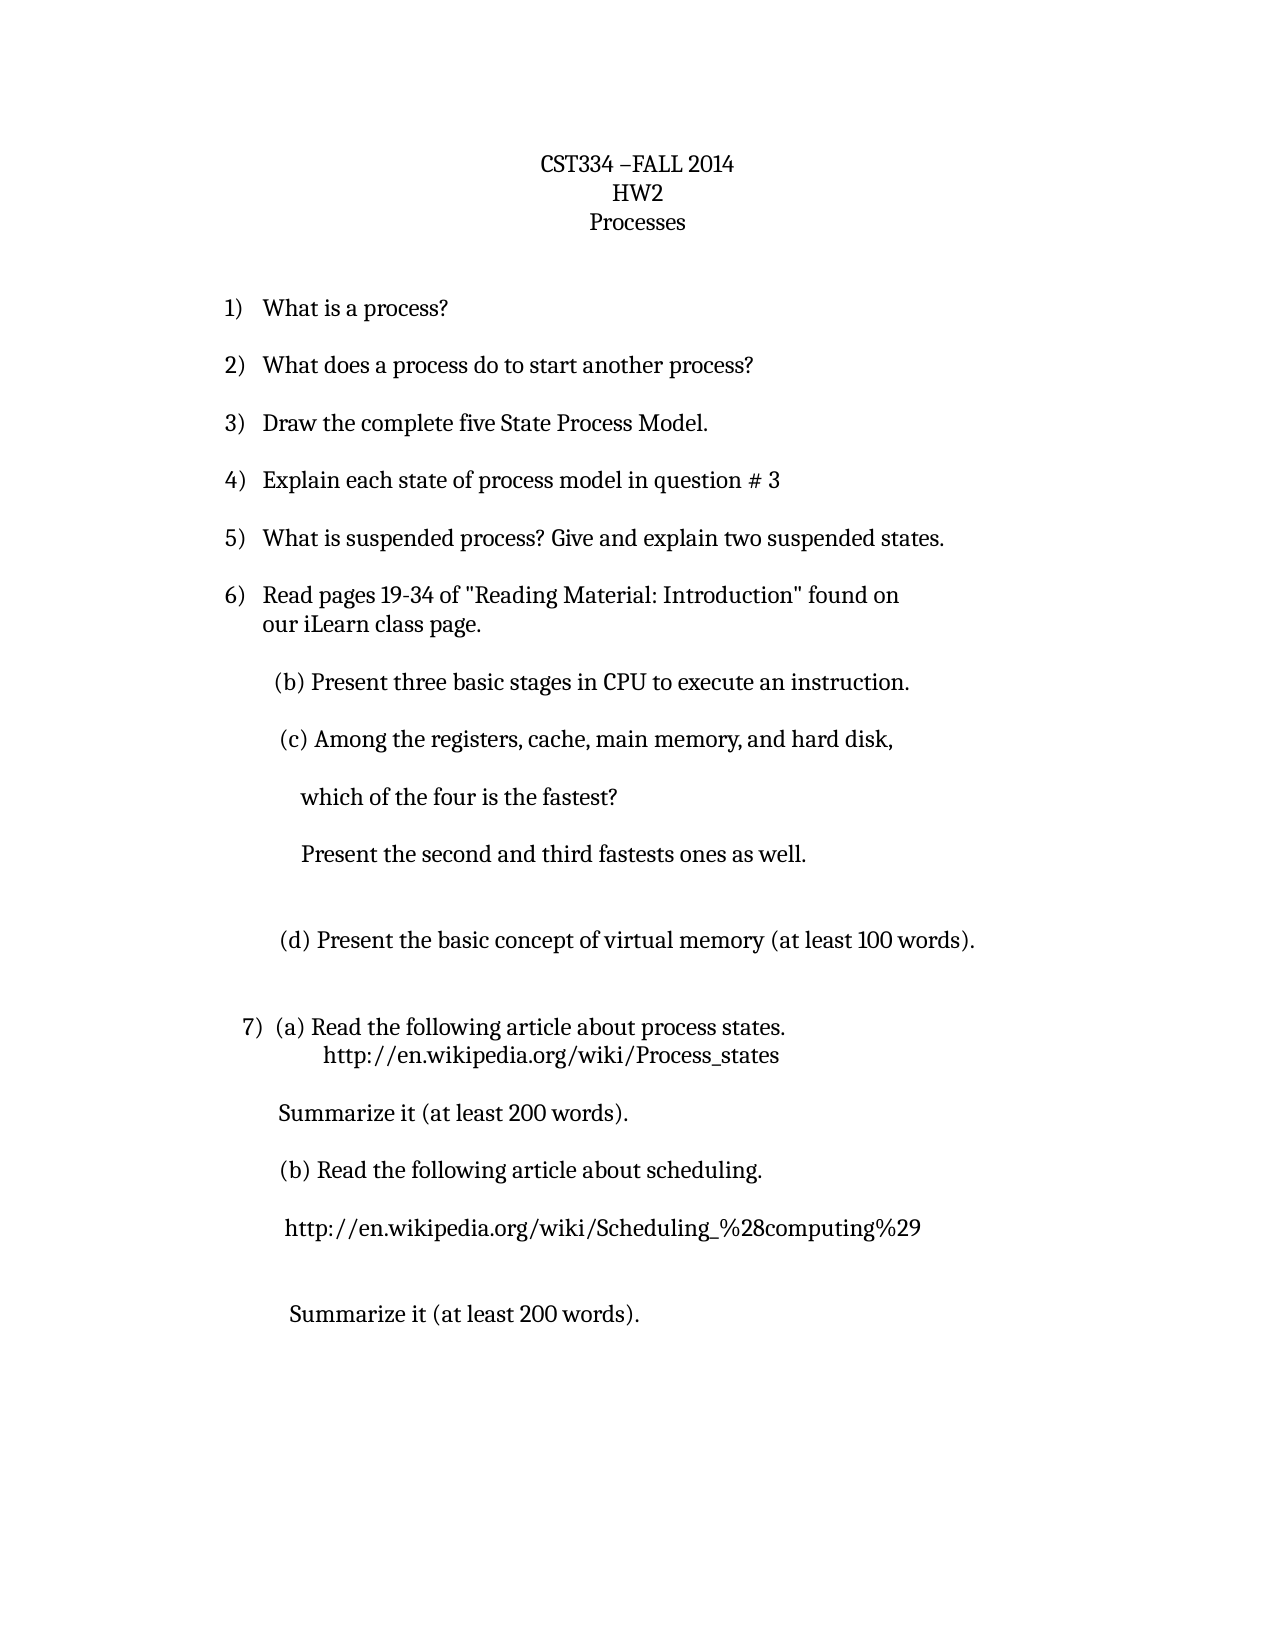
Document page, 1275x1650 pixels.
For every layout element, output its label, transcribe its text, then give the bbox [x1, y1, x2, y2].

list What does a process do to start another process? [225, 351, 1087, 380]
list (b) Read the following article about scheduling. [262, 1156, 1087, 1185]
list Summarize it (at least 200 words). [262, 1099, 1087, 1127]
list which of the four is the fastest? [262, 782, 1087, 811]
list Explain each state of process model in question # 3 [225, 466, 1087, 495]
list (b) Present three basic stages in CPU to execute an instruction. [262, 667, 1087, 696]
list Draw the complete five State Process Model. [225, 409, 1087, 437]
list our iLearn class page. [262, 610, 1087, 639]
list What is suspended process? Give and explain two suspended states. [225, 524, 1087, 552]
list What is a process? [225, 294, 1087, 322]
list Read pages 19-34 of "Reading Material: Introduction" found on [225, 581, 1087, 610]
list Summarize it (at least 200 words). [262, 1300, 1087, 1329]
list http://en.wikipedia.org/wiki/Scheduling_%28computing%29 [262, 1214, 1087, 1242]
text Processes [187, 207, 1087, 236]
text HW2 [187, 179, 1087, 207]
list http://en.wikipedia.org/wiki/Process_states [262, 1041, 1087, 1070]
list (d) Present the basic concept of virtual memory (at least 100 words). [262, 926, 1087, 955]
text 7) (a) Read the following article about process states. [187, 1012, 1087, 1041]
list (c) Among the registers, cache, main memory, and hard disk, [262, 725, 1087, 754]
text CST334 –FALL 2014 [187, 150, 1087, 179]
list Present the second and third fastests ones as well. [262, 840, 1087, 869]
